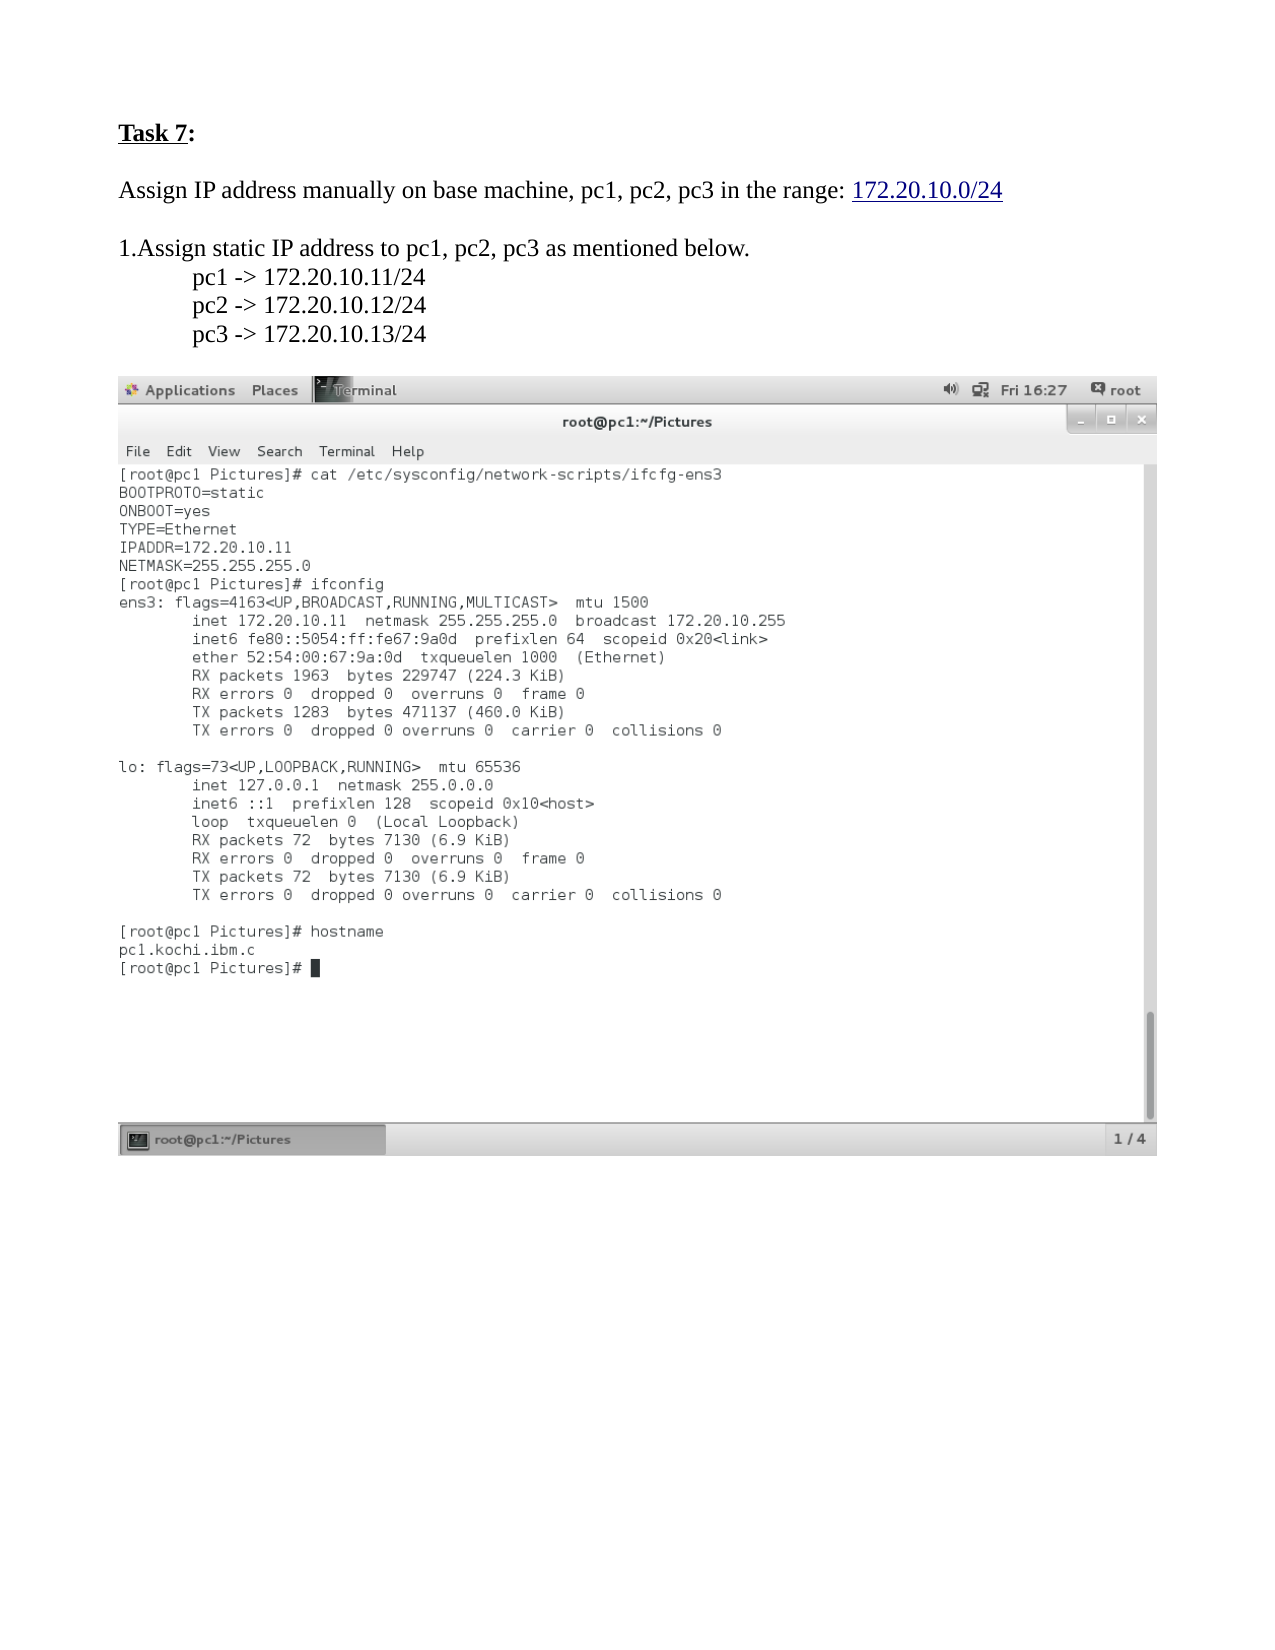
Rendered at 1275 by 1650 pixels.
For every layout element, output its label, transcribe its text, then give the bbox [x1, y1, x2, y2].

text 1.Assign static IP address to pc1, pc2, pc3 as mentioned below. [118, 233, 1157, 262]
text pc2 -> 172.20.10.12/24 [118, 291, 1157, 319]
text pc3 -> 172.20.10.13/24 [118, 319, 1157, 348]
text Assign IP address manually on base machine, pc1, pc2, pc3 in the range: 172.20.10.0/24 [118, 176, 1157, 204]
text pc1 -> 172.20.10.11/24 [118, 262, 1157, 291]
text Task 7: [118, 118, 1157, 147]
